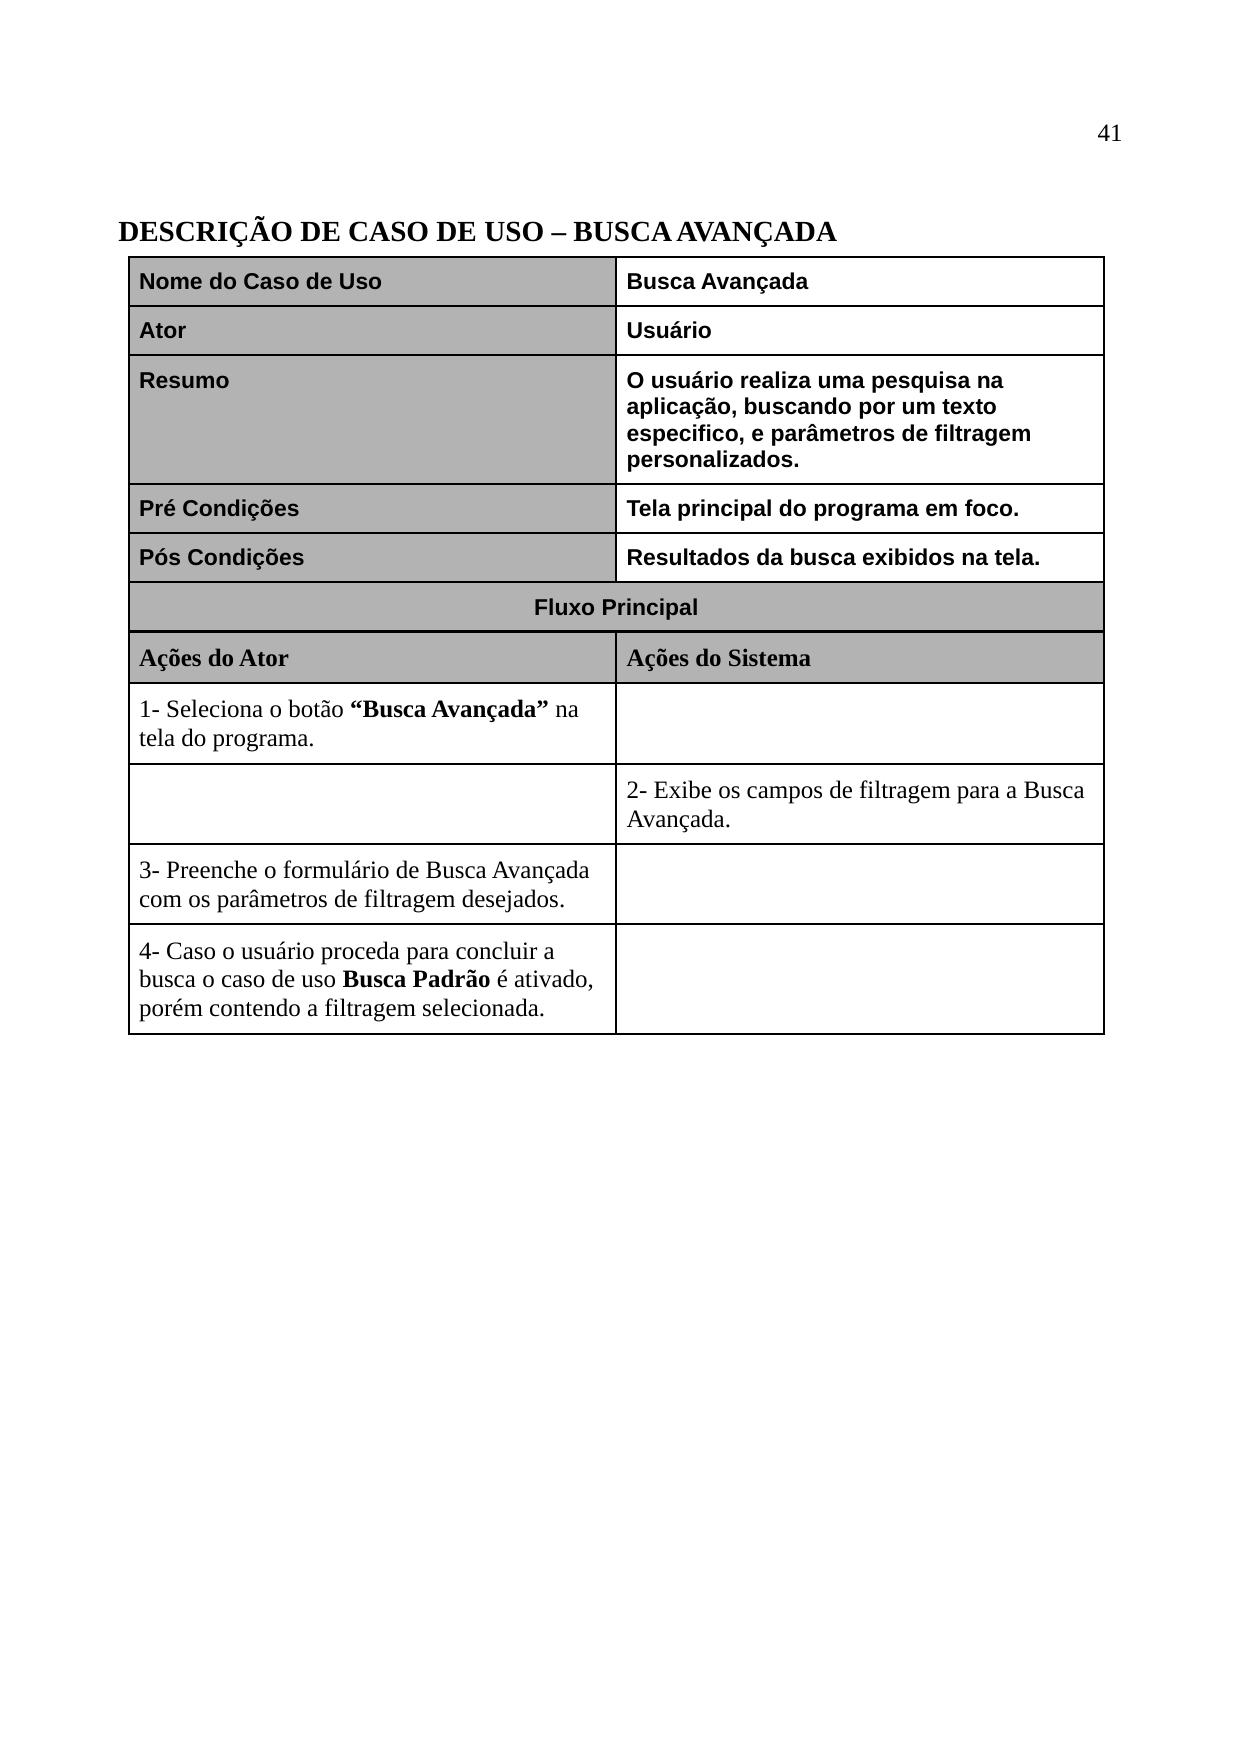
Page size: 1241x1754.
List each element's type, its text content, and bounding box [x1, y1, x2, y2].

table_cell Resumo [130, 356, 615, 483]
table_cell O usuário realiza uma pesquisa na aplicação, buscando por um texto especifico, e parâmetros de filtragem personalizados. [617, 356, 1103, 483]
subtitle DESCRIÇÃO DE CASO DE USO – BUSCA AVANÇADA [118, 214, 1122, 247]
table_cell Ações do Sistema [617, 633, 1103, 682]
table_cell [617, 845, 1103, 923]
table_cell 4- Caso o usuário proceda para concluir a busca o caso de uso Busca Padrão é ativado, porém contendo a filtragem selecionada. [130, 925, 615, 1032]
table_cell Resultados da busca exibidos na tela. [617, 534, 1103, 581]
table_cell Usuário [617, 307, 1103, 354]
table_header Nome do Caso de Uso [130, 258, 615, 305]
table_cell 1- Seleciona o botão “Busca Avançada” na tela do programa. [130, 684, 615, 762]
table_cell 2- Exibe os campos de filtragem para a Busca Avançada. [617, 765, 1103, 843]
table_cell Ações do Ator [130, 633, 615, 682]
table_header Busca Avançada [617, 258, 1103, 305]
table_cell Fluxo Principal [130, 583, 1103, 630]
table_cell 3- Preenche o formulário de Busca Avançada com os parâmetros de filtragem desejados. [130, 845, 615, 923]
table_cell [130, 765, 615, 843]
table_cell Pós Condições [130, 534, 615, 581]
table_cell Pré Condições [130, 485, 615, 532]
table_cell [617, 925, 1103, 1032]
table_cell [617, 684, 1103, 762]
table_cell Ator [130, 307, 615, 354]
table_cell Tela principal do programa em foco. [617, 485, 1103, 532]
